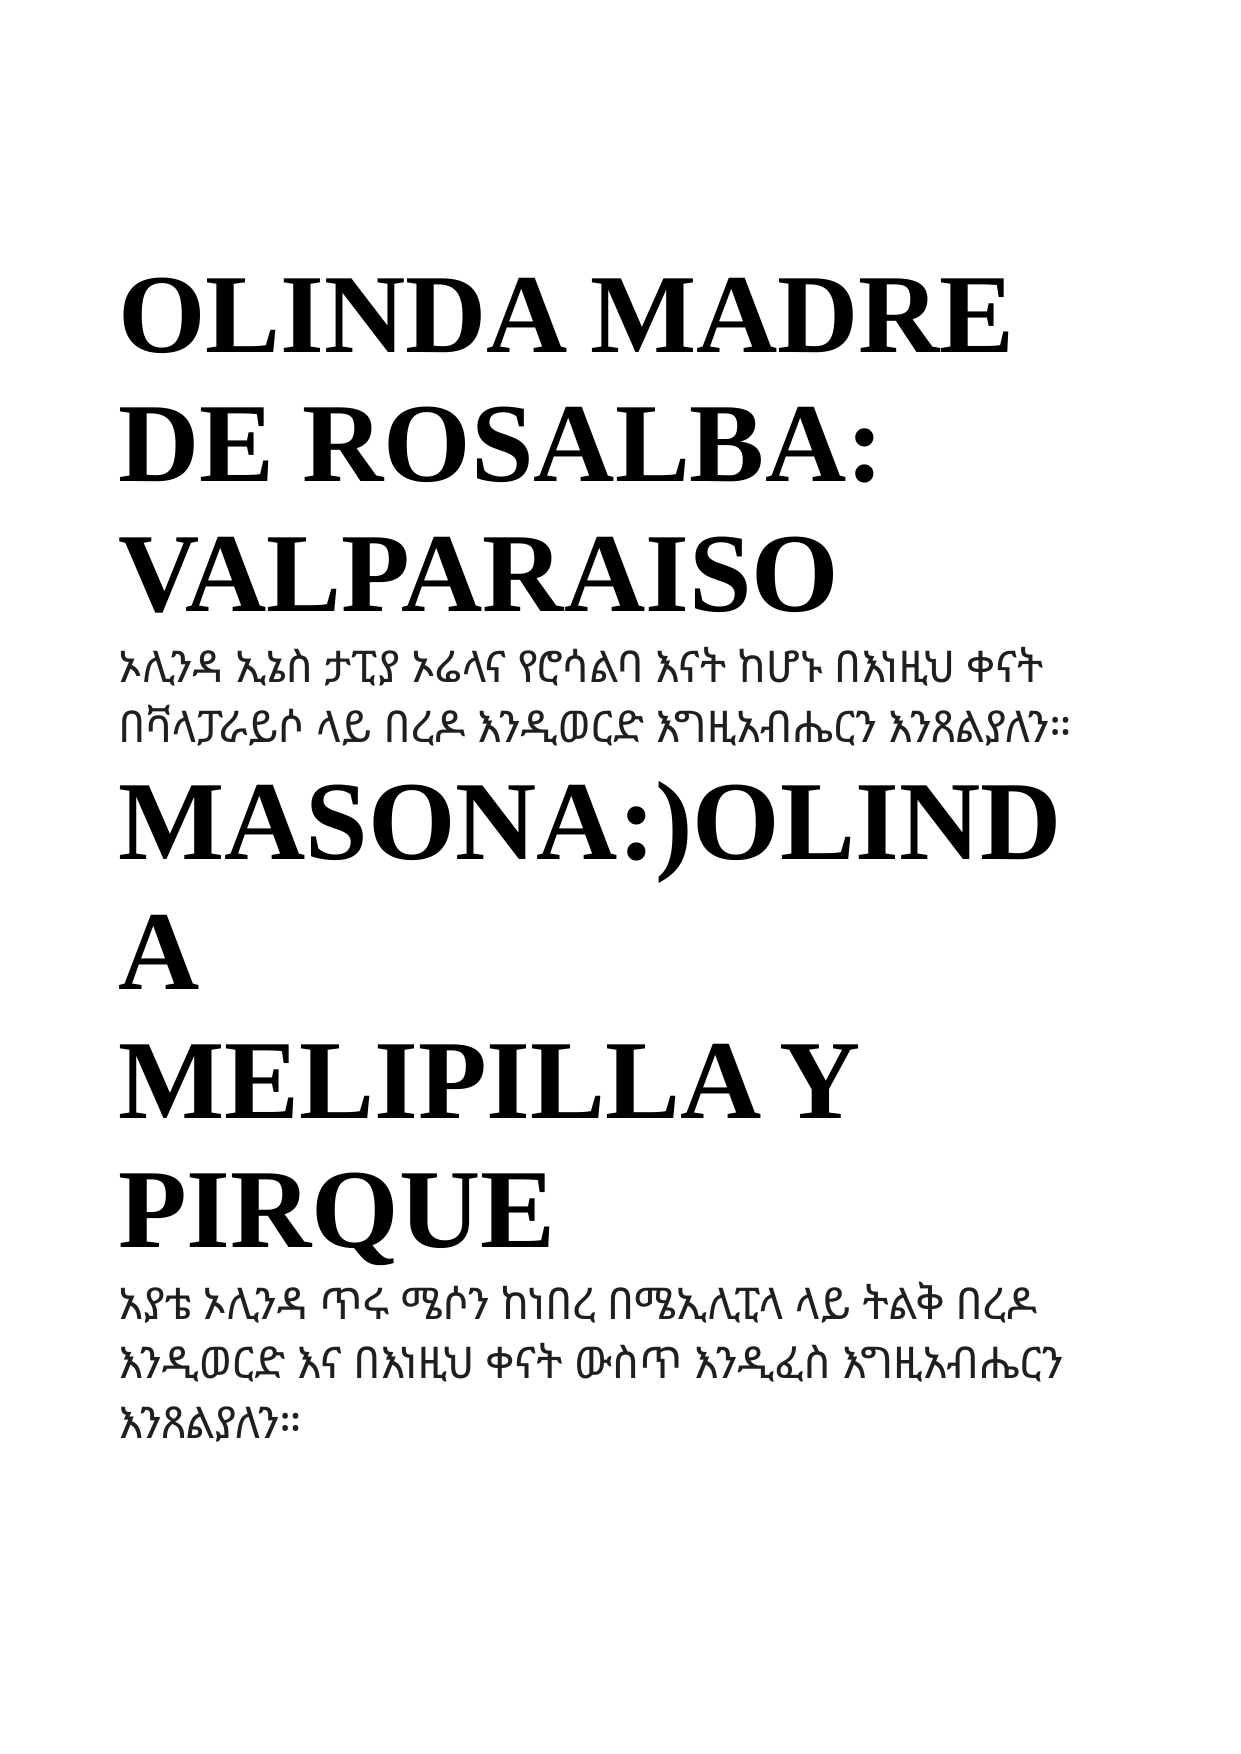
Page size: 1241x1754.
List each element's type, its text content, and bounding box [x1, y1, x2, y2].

text OLINDA MADRE DE ROSALBA: [118, 247, 1122, 506]
text VALPARAISO [118, 506, 1122, 636]
text MELIPILLA Y [118, 1013, 1122, 1143]
text MASONA:)OLINDA [118, 755, 1122, 1013]
text PIRQUE [118, 1143, 1122, 1272]
text አያቴ ኦሊንዳ ጥሩ ሜሶን ከነበረ በሜኢሊፒላ ላይ ትልቅ በረዶ እንዲወርድ እና በእነዚህ ቀናት ውስጥ እንዲፈስ እግዚአብሔርን እንጸልያለን። [118, 1272, 1122, 1451]
text ኦሊንዳ ኢኔስ ታፒያ ኦሬላና የሮሳልባ እናት ከሆኑ በእነዚህ ቀናት በቫላፓራይሶ ላይ በረዶ እንዲወርድ እግዚአብሔርን እንጸልያለን። [118, 636, 1122, 755]
